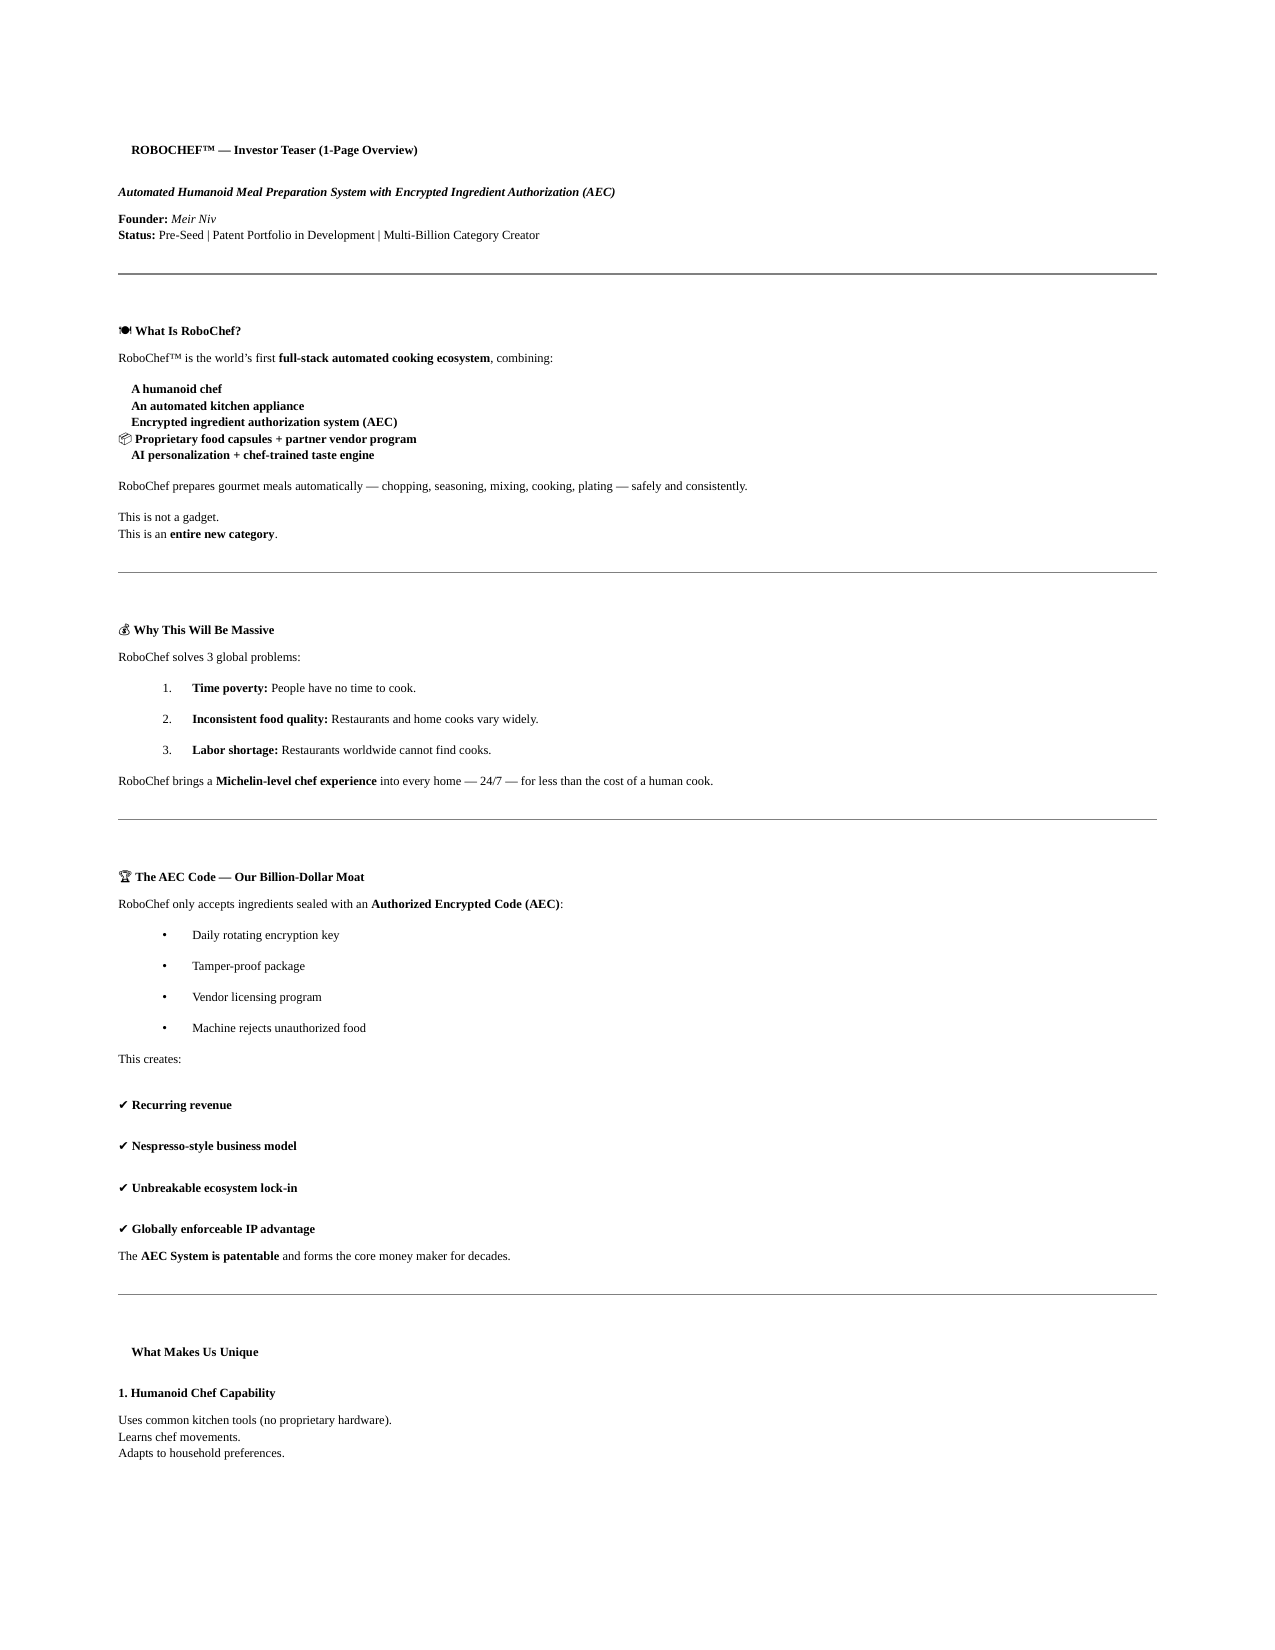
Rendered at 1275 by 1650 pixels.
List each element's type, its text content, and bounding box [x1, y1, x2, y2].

subtitle 💡 What Makes Us Unique [118, 1345, 1157, 1359]
text This creates: [118, 1052, 1157, 1066]
list Daily rotating encryption key [162, 928, 1157, 942]
text RoboChef solves 3 global problems: [118, 649, 1157, 664]
list Machine rejects unauthorized food [162, 1021, 1157, 1035]
subtitle ✔ Recurring revenue [118, 1097, 1157, 1112]
text Uses common kitchen tools (no proprietary hardware). Learns chef movements. Adapts to household preferences. [118, 1413, 1157, 1460]
text This is not a gadget. This is an entire new category. [118, 510, 1157, 541]
text RoboChef only accepts ingredients sealed with an Authorized Encrypted Code (AEC): [118, 897, 1157, 911]
text The AEC System is patentable and forms the core money maker for decades. [118, 1249, 1157, 1263]
list Inconsistent food quality: Restaurants and home cooks vary widely. [162, 711, 1157, 726]
list Tamper-proof package [162, 959, 1157, 973]
subtitle ✔ Globally enforceable IP advantage [118, 1222, 1157, 1236]
text Founder: Meir Niv Status: Pre-Seed | Patent Portfolio in Development | Multi-Billion Category Creator [118, 211, 1157, 242]
text RoboChef prepares gourmet meals automatically — chopping, seasoning, mixing, cooking, plating — safely and consistently. [118, 479, 1157, 493]
list Vendor licensing program [162, 990, 1157, 1004]
text RoboChef™ is the world’s first full-stack automated cooking ecosystem, combining: [118, 351, 1157, 365]
subtitle ✔ Nespresso-style business model [118, 1139, 1157, 1153]
text RoboChef brings a Michelin-level chef experience into every home — 24/7 — for less than the cost of a human cook. [118, 773, 1157, 788]
list Time poverty: People have no time to cook. [162, 680, 1157, 695]
list Labor shortage: Restaurants worldwide cannot find cooks. [162, 742, 1157, 757]
subtitle Automated Humanoid Meal Preparation System with Encrypted Ingredient Authorization (AEC) [118, 184, 1157, 199]
text 🤖 A humanoid chef 🔥 An automated kitchen appliance 🔐 Encrypted ingredient authorization system (AEC) 📦 Proprietary food capsules + partner vendor program 🧠 AI personalization + chef-trained taste engine [118, 382, 1157, 462]
subtitle ✔ Unbreakable ecosystem lock-in [118, 1180, 1157, 1195]
subtitle 🚀 ROBOCHEF™ — Investor Teaser (1-Page Overview) [118, 143, 1157, 157]
subtitle 1. Humanoid Chef Capability [118, 1386, 1157, 1401]
subtitle 🏆 The AEC Code — Our Billion-Dollar Moat [118, 870, 1157, 884]
subtitle 🍽 What Is RoboChef? [118, 324, 1157, 338]
subtitle 💰 Why This Will Be Massive [118, 622, 1157, 637]
